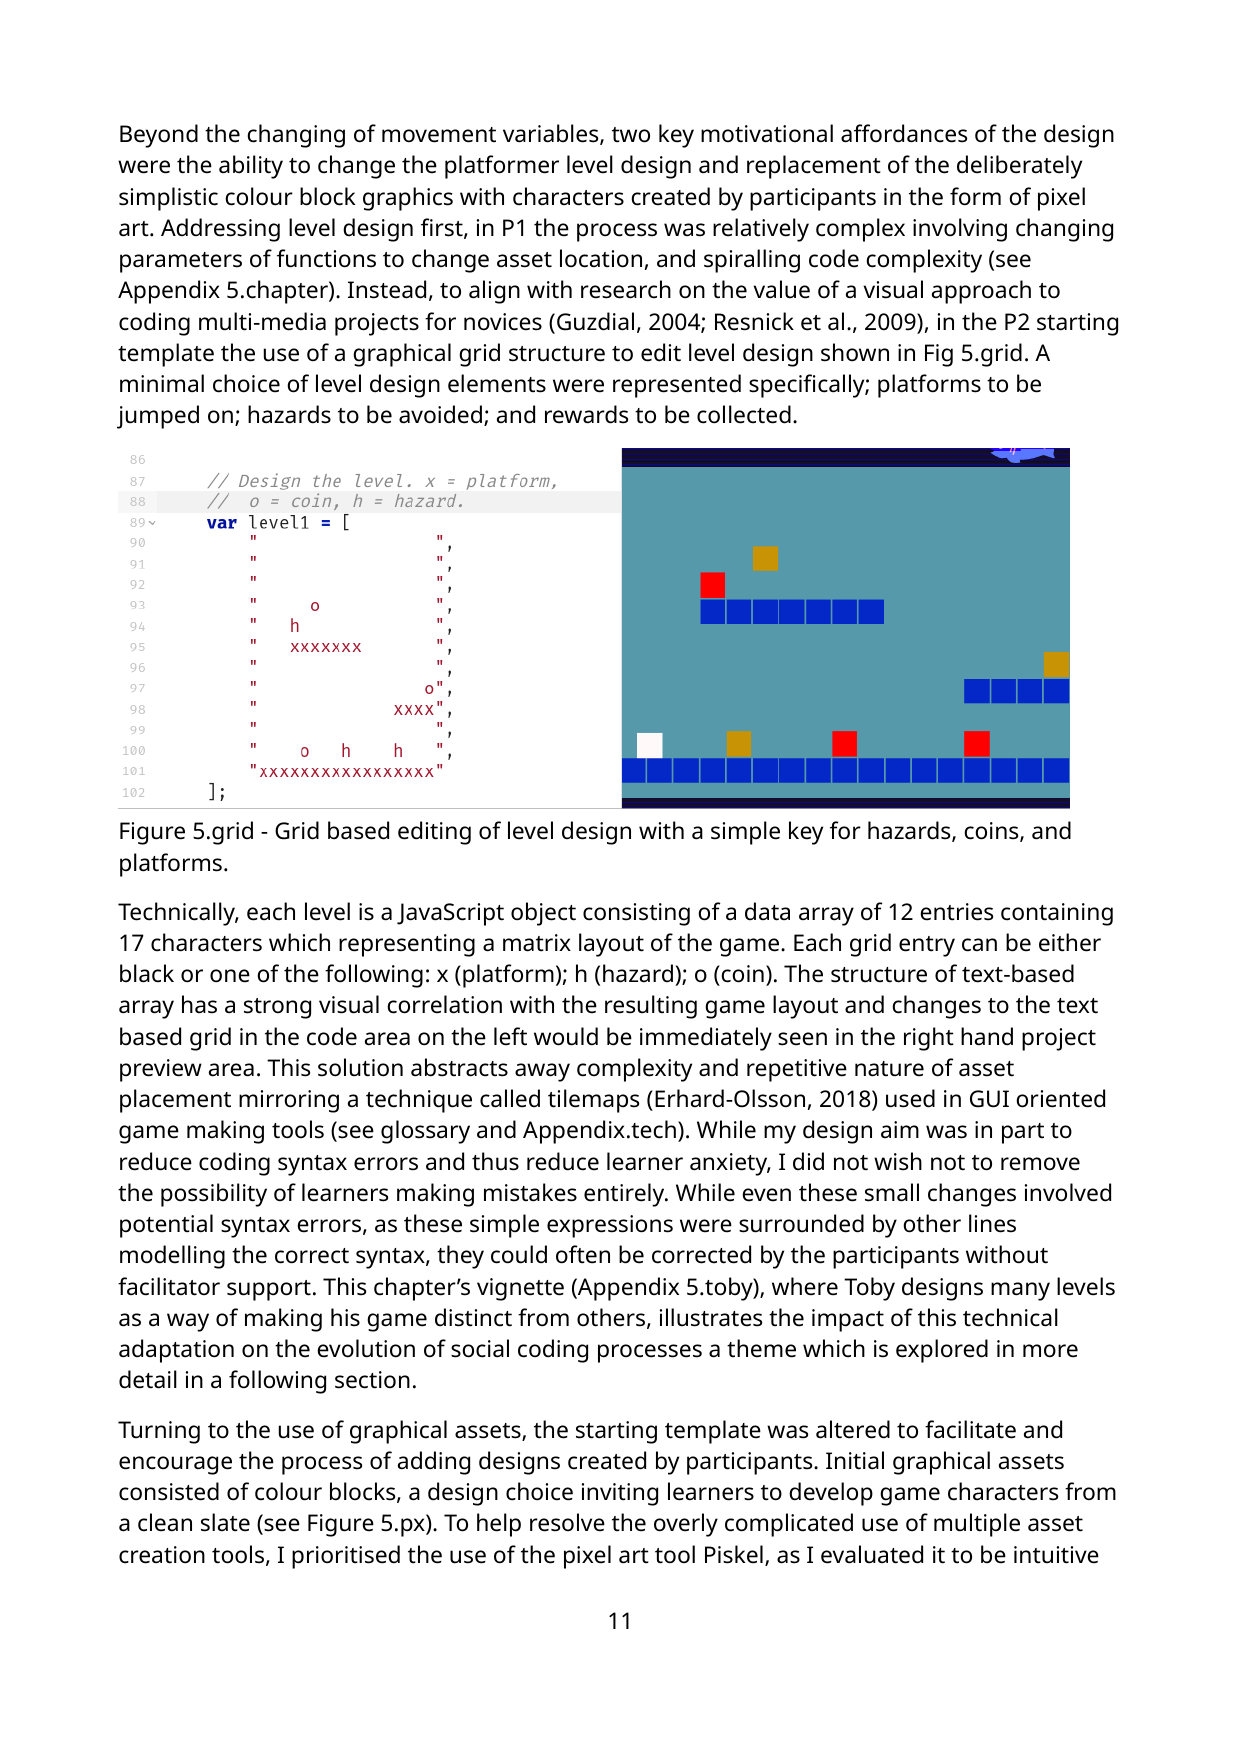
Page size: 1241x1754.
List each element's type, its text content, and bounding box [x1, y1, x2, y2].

text Figure 5.grid - Grid based editing of level design with a simple key for hazards, coins, and platforms. [118, 448, 1122, 878]
text Beyond the changing of movement variables, two key motivational affordances of the design were the ability to change the platformer level design and replacement of the deliberately simplistic colour block graphics with characters created by participants in the form of pixel art. Addressing level design first, in P1 the process was relatively complex involving changing parameters of functions to change asset location, and spiralling code complexity (see Appendix 5.chapter). Instead, to align with research on the value of a visual approach to coding multi-media projects for novices (Guzdial, 2004; Resnick et al., 2009), in the P2 starting template the use of a graphical grid structure to edit level design shown in Fig 5.grid. A minimal choice of level design elements were represented specifically; platforms to be jumped on; hazards to be avoided; and rewards to be collected. [118, 118, 1122, 431]
picture [118, 448, 1072, 809]
text Technically, each level is a JavaScript object consisting of a data array of 12 entries containing 17 characters which representing a matrix layout of the game. Each grid entry can be either black or one of the following: x (platform); h (hazard); o (coin). The structure of text-based array has a strong visual correlation with the resulting game layout and changes to the text based grid in the code area on the left would be immediately seen in the right hand project preview area. This solution abstracts away complexity and repetitive nature of asset placement mirroring a technique called tilemaps (Erhard-Olsson, 2018) used in GUI oriented game making tools (see glossary and Appendix.tech). While my design aim was in part to reduce coding syntax errors and thus reduce learner anxiety, I did not wish not to remove the possibility of learners making mistakes entirely. While even these small changes involved potential syntax errors, as these simple expressions were surrounded by other lines modelling the correct syntax, they could often be corrected by the participants without facilitator support. This chapter’s vignette (Appendix 5.toby), where Toby designs many levels as a way of making his game distinct from others, illustrates the impact of this technical adaptation on the evolution of social coding processes a theme which is explored in more detail in a following section. [118, 896, 1122, 1396]
text Turning to the use of graphical assets, the starting template was altered to facilitate and encourage the process of adding designs created by participants. Initial graphical assets consisted of colour blocks, a design choice inviting learners to develop game characters from a clean slate (see Figure 5.px). To help resolve the overly complicated use of multiple asset creation tools, I prioritised the use of the pixel art tool Piskel, as I evaluated it to be intuitive [118, 1414, 1122, 1570]
